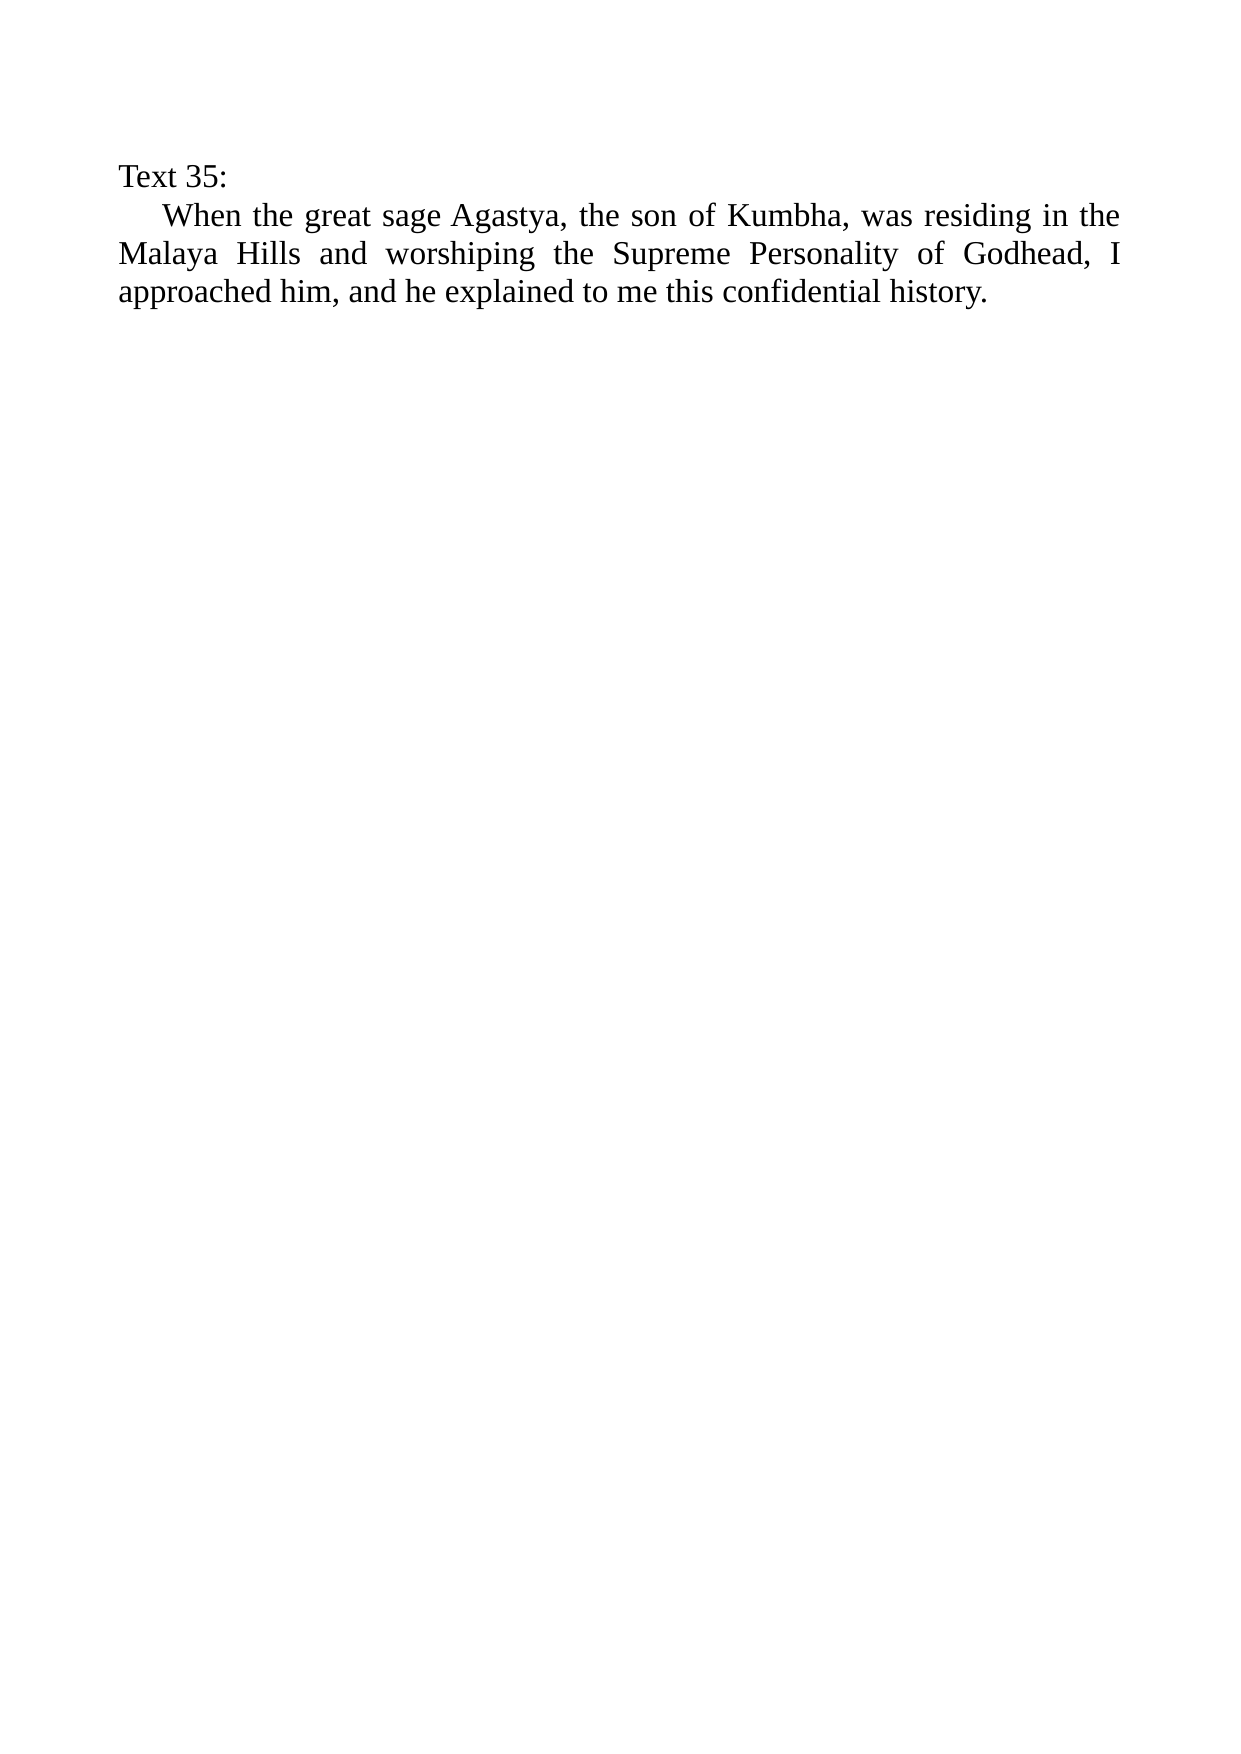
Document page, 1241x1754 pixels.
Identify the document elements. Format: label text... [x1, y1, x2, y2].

text When the great sage Agastya, the son of Kumbha, was residing in the Malaya Hills and worshiping the Supreme Personality of Godhead, I approached him, and he explained to me this confidential history. [118, 195, 1122, 310]
text Text 35: [118, 156, 1122, 195]
